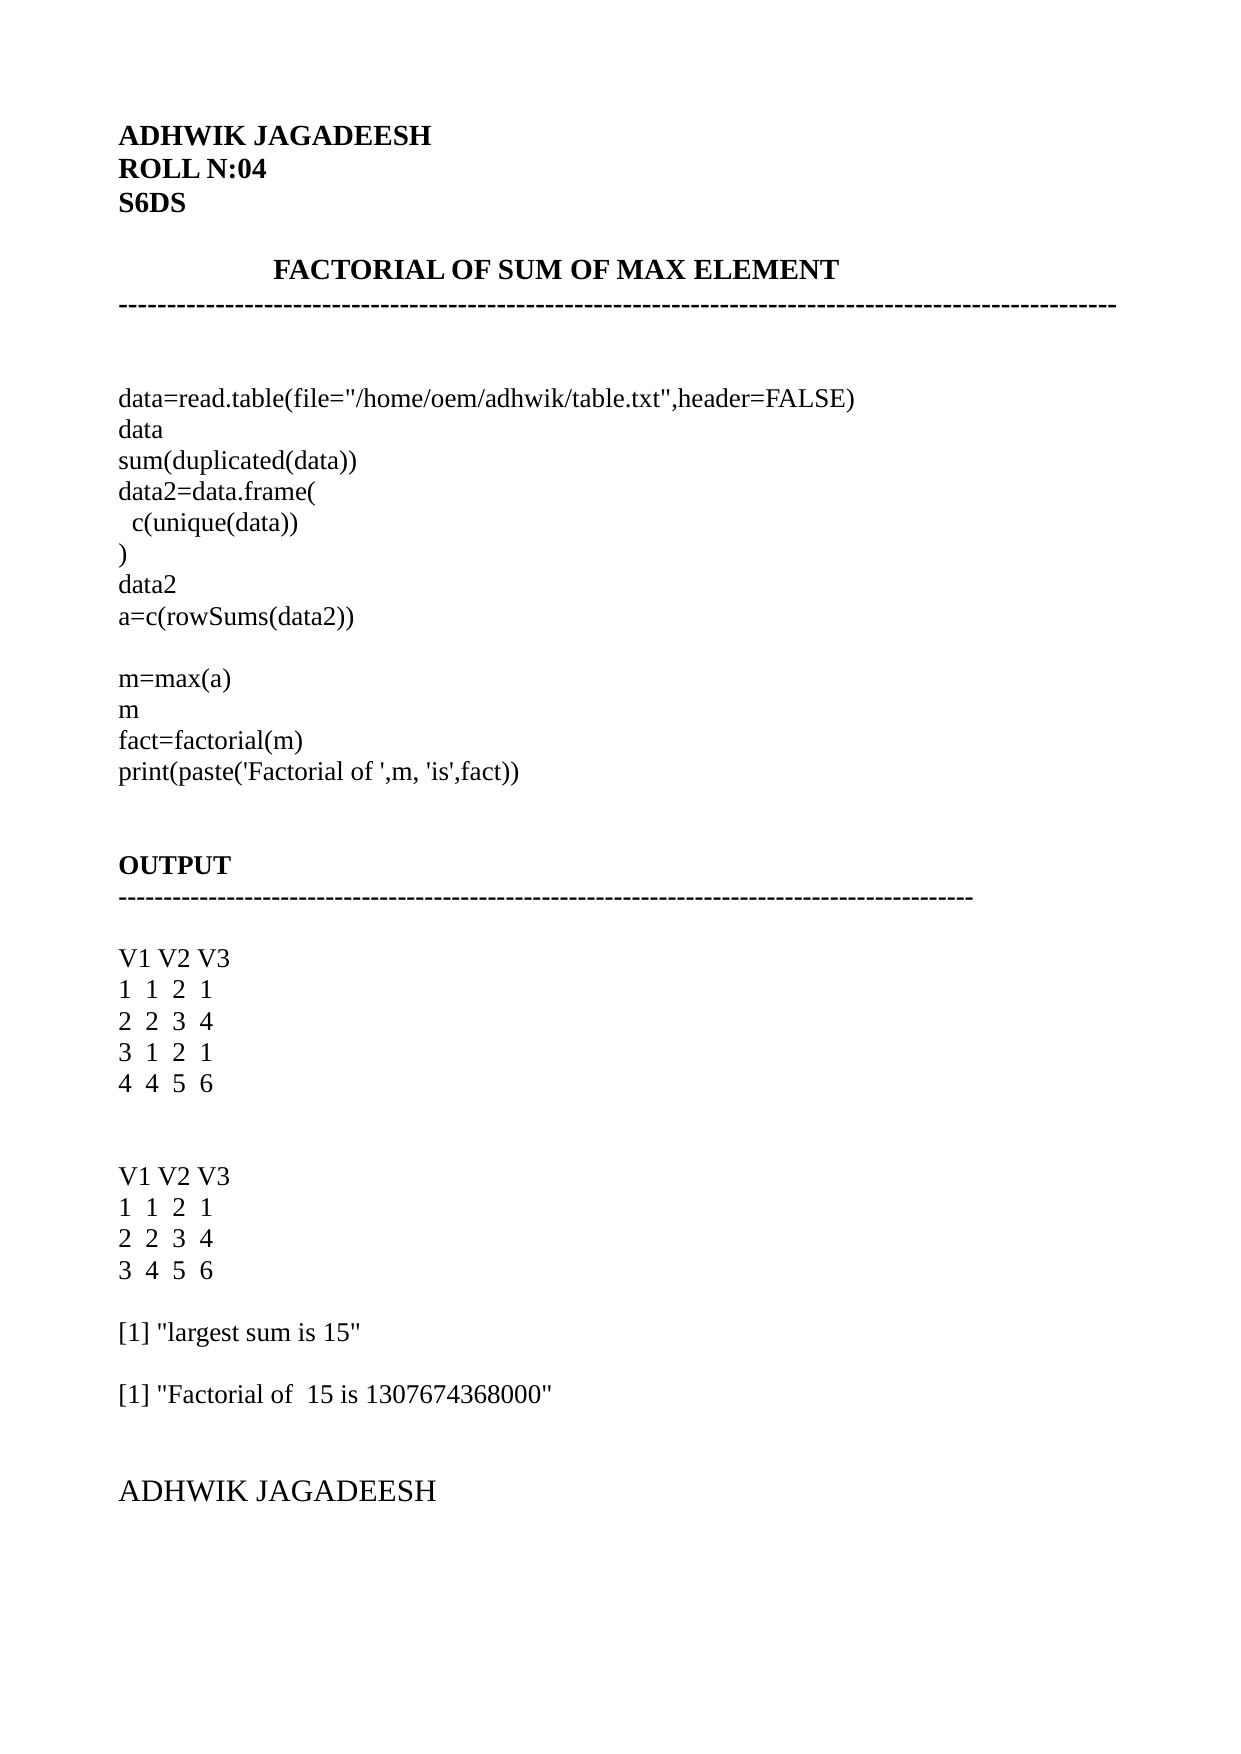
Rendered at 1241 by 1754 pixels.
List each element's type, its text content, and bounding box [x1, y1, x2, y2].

text [1] "Factorial of 15 is 1307674368000" [118, 1378, 1122, 1409]
text FACTORIAL OF SUM OF MAX ELEMENT [118, 252, 1122, 286]
text V1 V2 V3 [118, 942, 1122, 973]
text 3 1 2 1 [118, 1036, 1122, 1067]
text V1 V2 V3 [118, 1160, 1122, 1191]
text 1 1 2 1 [118, 1191, 1122, 1223]
text 2 2 3 4 [118, 1223, 1122, 1254]
text data2 [118, 568, 1122, 600]
text data2=data.frame( [118, 475, 1122, 506]
text sum(duplicated(data)) [118, 444, 1122, 475]
text [1] "largest sum is 15" [118, 1316, 1122, 1347]
text ADHWIK JAGADEESH [118, 1472, 1122, 1508]
text ----------------------------------------------------------------------------------------------- [118, 880, 1122, 911]
text data [118, 413, 1122, 444]
text OUTPUT [118, 849, 1122, 880]
text ROLL N:04 [118, 152, 1122, 185]
text a=c(rowSums(data2)) [118, 600, 1122, 631]
text print(paste('Factorial of ',m, 'is',fact)) [118, 755, 1122, 787]
text S6DS [118, 185, 1122, 219]
text data=read.table(file="/home/oem/adhwik/table.txt",header=FALSE) [118, 382, 1122, 413]
text ADHWIK JAGADEESH [118, 118, 1122, 152]
text 4 4 5 6 [118, 1067, 1122, 1098]
text fact=factorial(m) [118, 724, 1122, 755]
text 3 4 5 6 [118, 1254, 1122, 1285]
text ------------------------------------------------------------------------------------------------------- [118, 286, 1122, 319]
text 2 2 3 4 [118, 1004, 1122, 1036]
text 1 1 2 1 [118, 973, 1122, 1004]
text m [118, 693, 1122, 724]
text m=max(a) [118, 662, 1122, 693]
text c(unique(data)) [118, 506, 1122, 537]
text ) [118, 537, 1122, 568]
